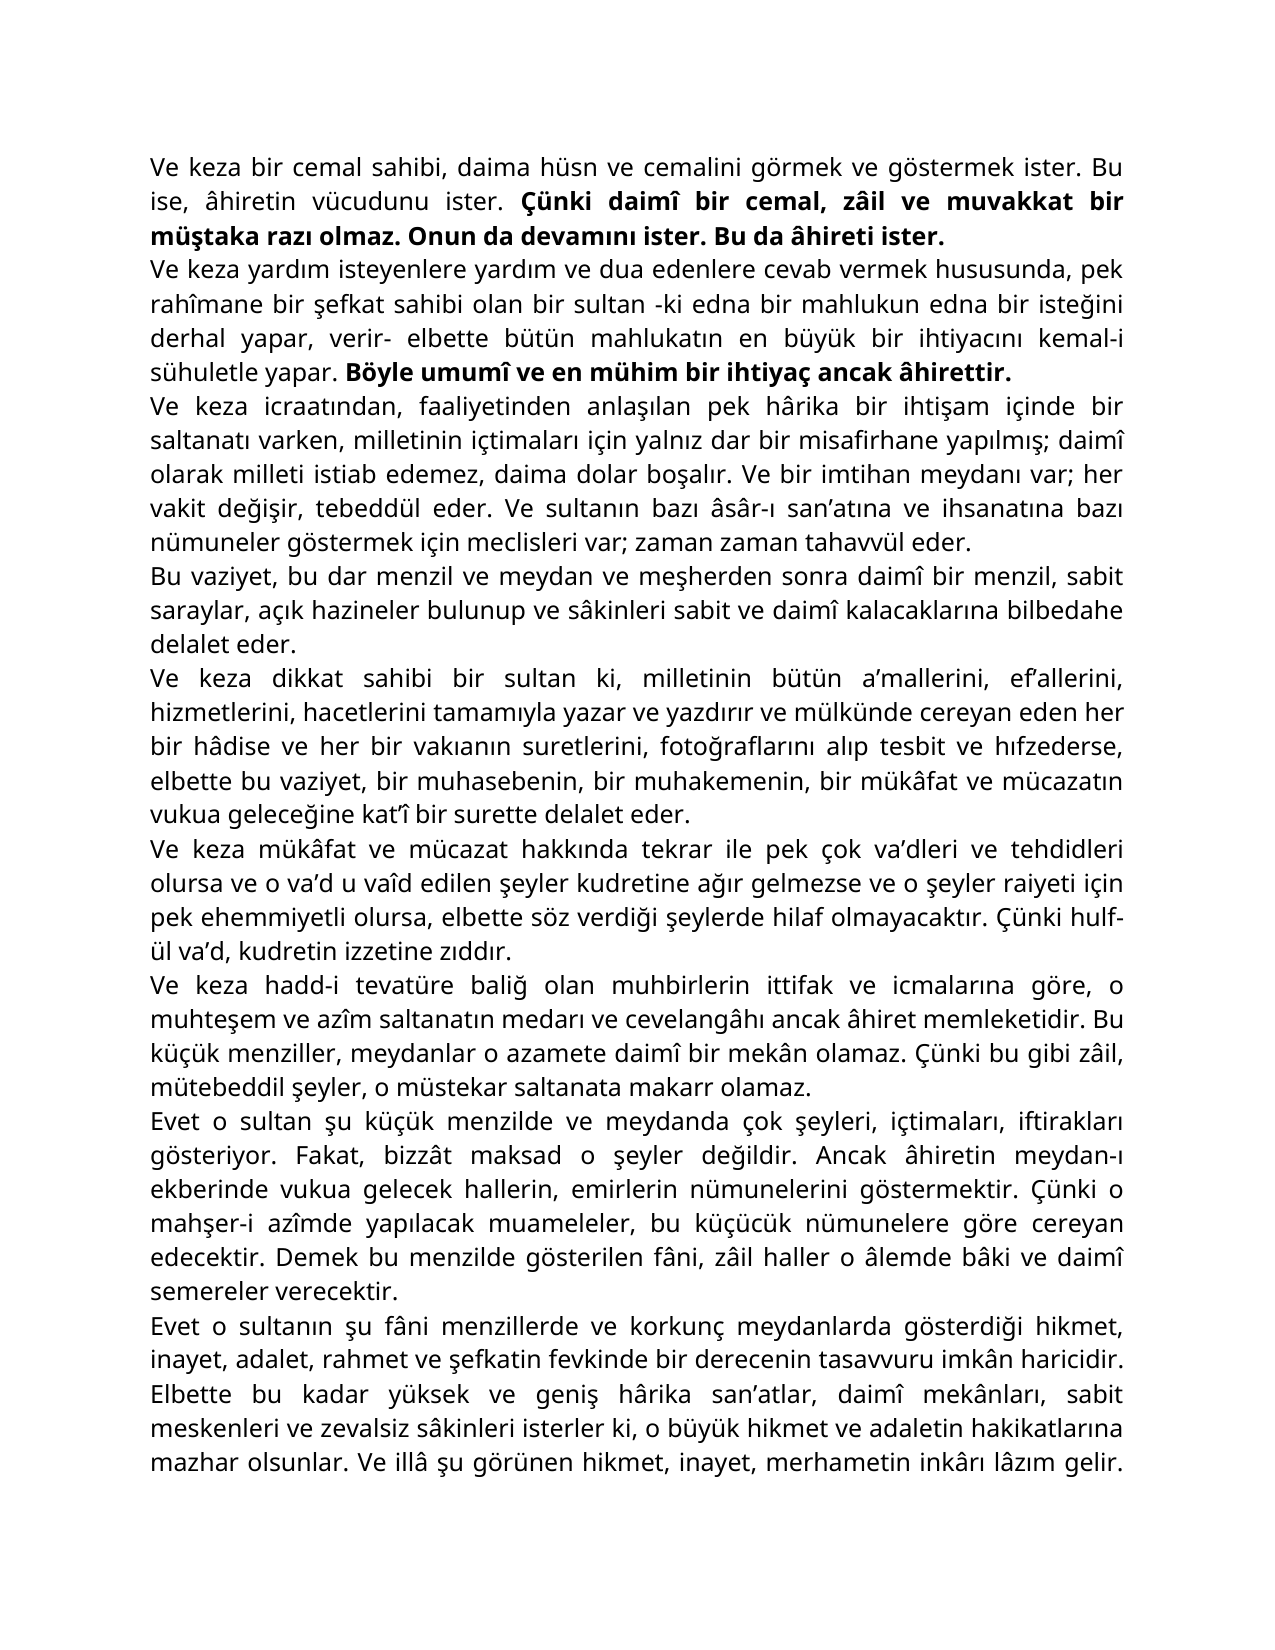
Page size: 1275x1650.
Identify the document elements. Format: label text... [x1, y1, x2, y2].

text Bu vaziyet, bu dar menzil ve meydan ve meşherden sonra daimî bir menzil, sabit saraylar, açık hazineler bulunup ve sâkinleri sabit ve daimî kalacaklarına bilbedahe delalet eder. [150, 559, 1125, 661]
text Ve keza bir cemal sahibi, daima hüsn ve cemalini görmek ve göstermek ister. Bu ise, âhiretin vücudunu ister. Çünki daimî bir cemal, zâil ve muvakkat bir müştaka razı olmaz. Onun da devamını ister. Bu da âhireti ister. [150, 150, 1125, 252]
text Ve keza icraatından, faaliyetinden anlaşılan pek hârika bir ihtişam içinde bir saltanatı varken, milletinin içtimaları için yalnız dar bir misafirhane yapılmış; daimî olarak milleti istiab edemez, daima dolar boşalır. Ve bir imtihan meydanı var; her vakit değişir, tebeddül eder. Ve sultanın bazı âsâr-ı san’atına ve ihsanatına bazı nümuneler göstermek için meclisleri var; zaman zaman tahavvül eder. [150, 388, 1125, 559]
text Ve keza mükâfat ve mücazat hakkında tekrar ile pek çok va’dleri ve tehdidleri olursa ve o va’d u vaîd edilen şeyler kudretine ağır gelmezse ve o şeyler raiyeti için pek ehemmiyetli olursa, elbette söz verdiği şeylerde hilaf olmayacaktır. Çünki hulf-ül va’d, kudretin izzetine zıddır. [150, 831, 1125, 967]
text Ve keza yardım isteyenlere yardım ve dua edenlere cevab vermek hususunda, pek rahîmane bir şefkat sahibi olan bir sultan -ki edna bir mahlukun edna bir isteğini derhal yapar, verir- elbette bütün mahlukatın en büyük bir ihtiyacını kemal-i sühuletle yapar. Böyle umumî ve en mühim bir ihtiyaç ancak âhirettir. [150, 252, 1125, 388]
text Ve keza dikkat sahibi bir sultan ki, milletinin bütün a’mallerini, ef’allerini, hizmetlerini, hacetlerini tamamıyla yazar ve yazdırır ve mülkünde cereyan eden her bir hâdise ve her bir vakıanın suretlerini, fotoğraflarını alıp tesbit ve hıfzederse, elbette bu vaziyet, bir muhasebenin, bir muhakemenin, bir mükâfat ve mücazatın vukua geleceğine kat’î bir surette delalet eder. [150, 661, 1125, 831]
text Evet o sultan şu küçük menzilde ve meydanda çok şeyleri, içtimaları, iftirakları gösteriyor. Fakat, bizzât maksad o şeyler değildir. Ancak âhiretin meydan-ı ekberinde vukua gelecek hallerin, emirlerin nümunelerini göstermektir. Çünki o mahşer-i azîmde yapılacak muameleler, bu küçücük nümunelere göre cereyan edecektir. Demek bu menzilde gösterilen fâni, zâil haller o âlemde bâki ve daimî semereler verecektir. [150, 1104, 1125, 1308]
text Evet o sultanın şu fâni menzillerde ve korkunç meydanlarda gösterdiği hikmet, inayet, adalet, rahmet ve şefkatin fevkinde bir derecenin tasavvuru imkân haricidir. Elbette bu kadar yüksek ve geniş hârika san’atlar, daimî mekânları, sabit meskenleri ve zevalsiz sâkinleri isterler ki, o büyük hikmet ve adaletin hakikatlarına mazhar olsunlar. Ve illâ şu görünen hikmet, inayet, merhametin inkârı lâzım gelir. [150, 1308, 1125, 1478]
text Ve keza hadd-i tevatüre baliğ olan muhbirlerin ittifak ve icmalarına göre, o muhteşem ve azîm saltanatın medarı ve cevelangâhı ancak âhiret memleketidir. Bu küçük menziller, meydanlar o azamete daimî bir mekân olamaz. Çünki bu gibi zâil, mütebeddil şeyler, o müstekar saltanata makarr olamaz. [150, 967, 1125, 1104]
